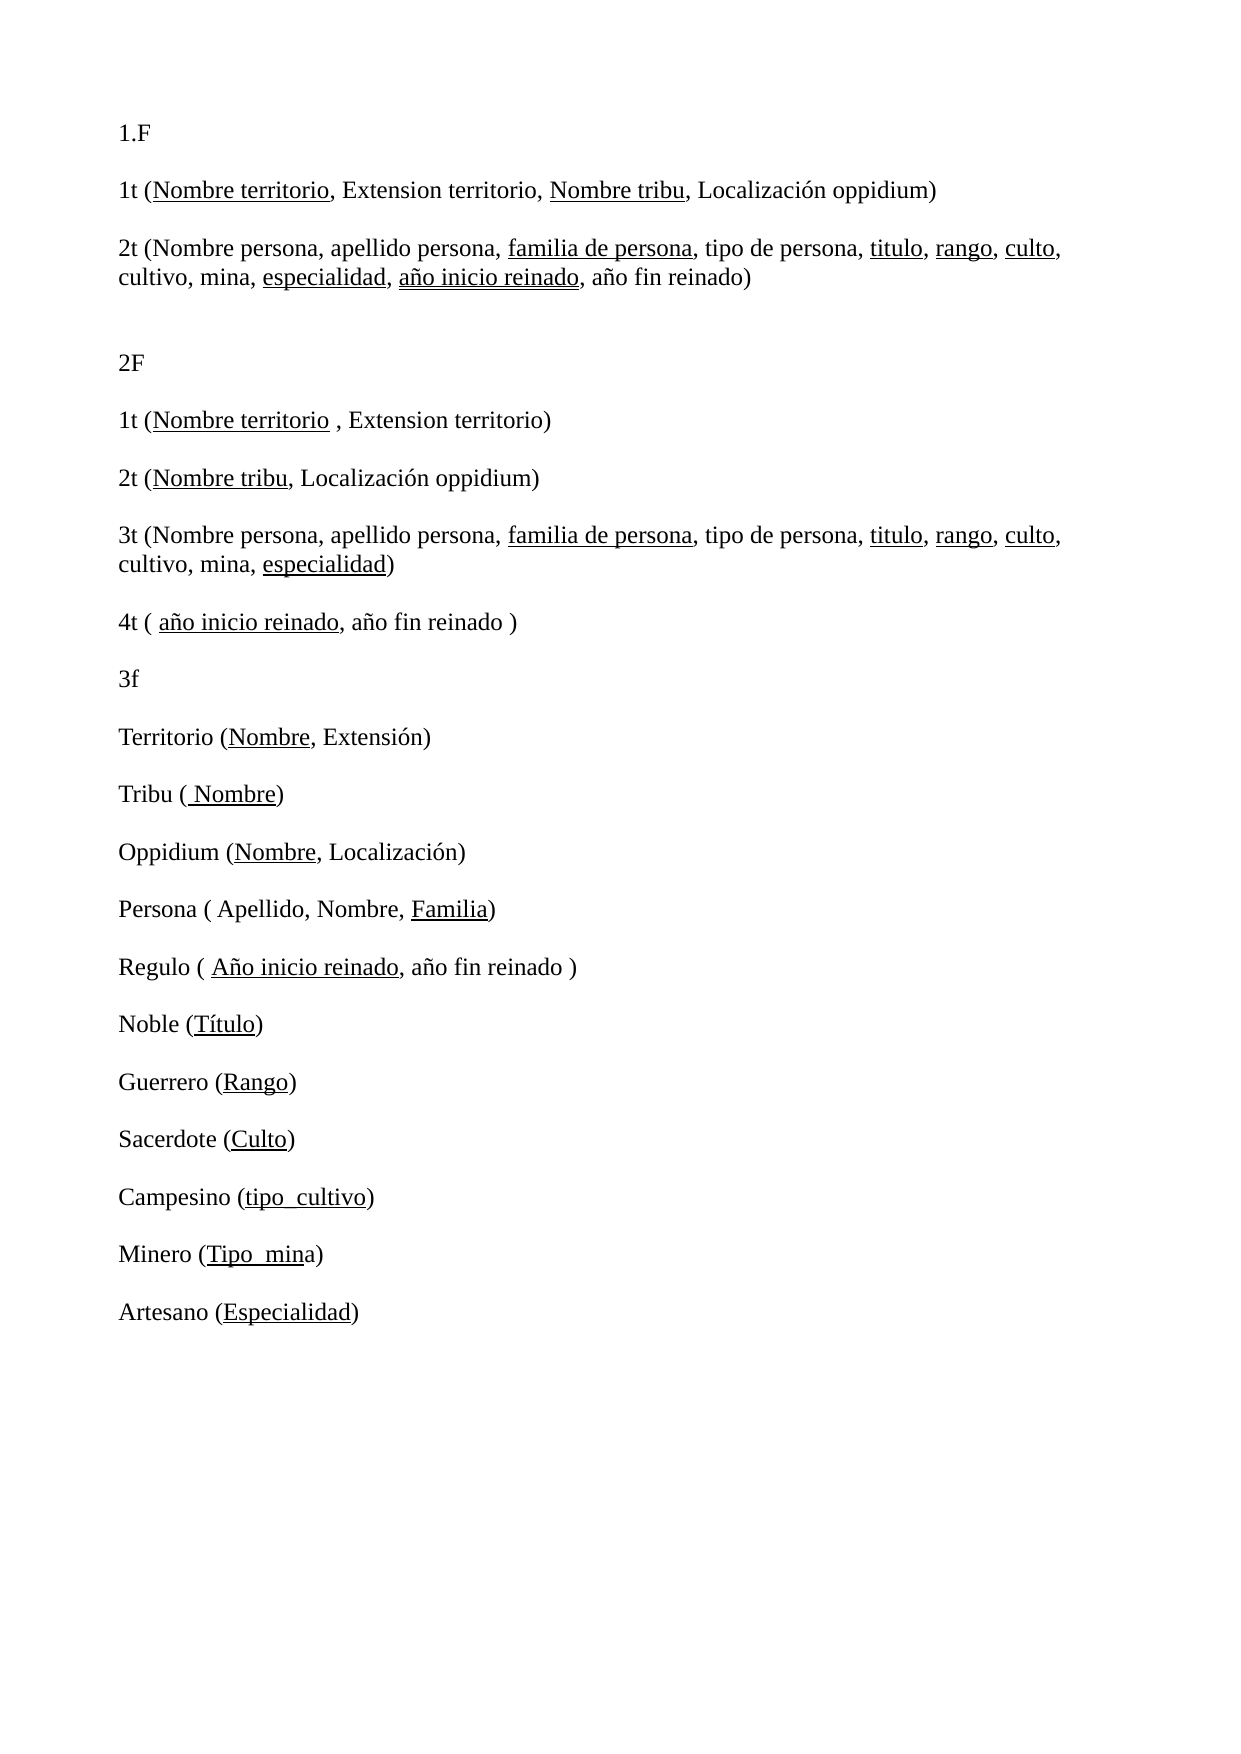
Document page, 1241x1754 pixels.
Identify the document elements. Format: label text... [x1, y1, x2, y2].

text 4t ( año inicio reinado, año fin reinado ) [118, 607, 1122, 636]
text 2t (Nombre tribu, Localización oppidium) [118, 463, 1122, 492]
text Noble (Título) [118, 1009, 1122, 1038]
text Minero (Tipo_mina) [118, 1239, 1122, 1268]
text 1.F [118, 118, 1122, 147]
text 3f [118, 664, 1122, 693]
text Tribu ( Nombre) [118, 779, 1122, 808]
text Guerrero (Rango) [118, 1067, 1122, 1096]
text 2F [118, 348, 1122, 377]
text Artesano (Especialidad) [118, 1297, 1122, 1326]
text 1t (Nombre territorio , Extension territorio) [118, 406, 1122, 434]
text Oppidium (Nombre, Localización) [118, 837, 1122, 866]
text 3t (Nombre persona, apellido persona, familia de persona, tipo de persona, titulo, rango, culto, cultivo, mina, especialidad) [118, 521, 1122, 578]
text Sacerdote (Culto) [118, 1124, 1122, 1153]
text 1t (Nombre territorio, Extension territorio, Nombre tribu, Localización oppidium) [118, 176, 1122, 204]
text Persona ( Apellido, Nombre, Familia) [118, 894, 1122, 923]
text Campesino (tipo_cultivo) [118, 1182, 1122, 1211]
text 2t (Nombre persona, apellido persona, familia de persona, tipo de persona, titulo, rango, culto, cultivo, mina, especialidad, año inicio reinado, año fin reinado) [118, 233, 1122, 291]
text Regulo ( Año inicio reinado, año fin reinado ) [118, 952, 1122, 981]
text Territorio (Nombre, Extensión) [118, 722, 1122, 751]
